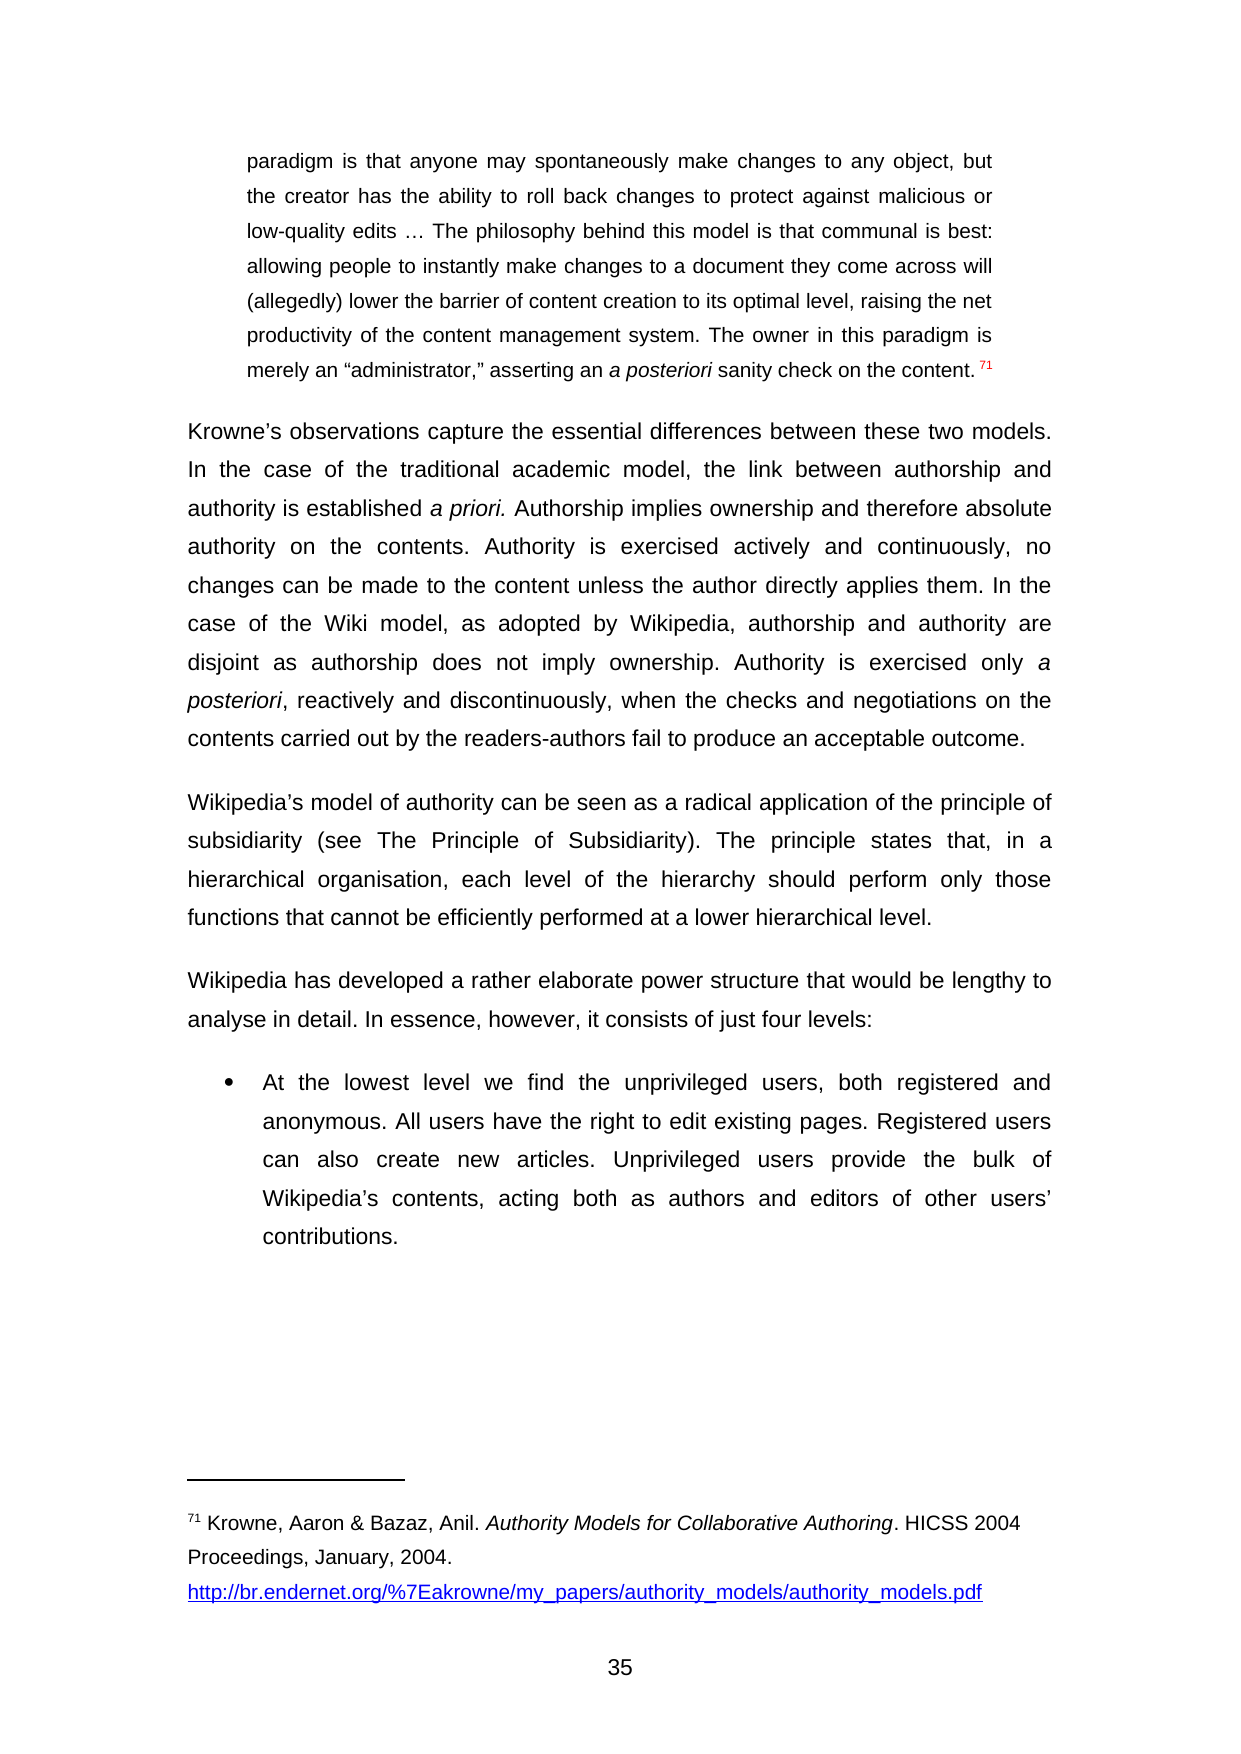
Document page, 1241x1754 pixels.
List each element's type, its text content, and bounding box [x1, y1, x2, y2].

text Krowne, Aaron & Bazaz, Anil. Authority Models for Collaborative Authoring. HICSS 2004 Proceedings, January, 2004. http://br.endernet.org/%7Eakrowne/my_papers/authority_models/authority_models.pdf [187, 1511, 1053, 1604]
text Wikipedia has developed a rather elaborate power structure that would be lengthy to analyse in detail. In essence, however, it consists of just four levels: [187, 968, 1053, 1032]
text Wikipedia’s model of authority can be seen as a radical application of the principle of subsidiarity (see The Principle of Subsidiarity). The principle states that, in a hierarchical organisation, each level of the hierarchy should perform only those functions that cannot be efficiently performed at a lower hierarchical level. [187, 789, 1053, 930]
list At the lowest level we find the unprivileged users, both registered and anonymous. All users have the right to edit existing pages. Registered users can also create new articles. Unprivileged users provide the bulk of Wikipedia’s contents, acting both as authors and editors of other users’ contributions. [225, 1070, 1053, 1249]
text Krowne’s observations capture the essential differences between these two models. In the case of the traditional academic model, the link between authorship and authority is established a priori. Authorship implies ownership and therefore absolute authority on the contents. Authority is exercised actively and continuously, no changes can be made to the content unless the author directly applies them. In the case of the Wiki model, as adopted by Wikipedia, authorship and authority are disjoint as authorship does not imply ownership. Authority is exercised only a posteriori, reactively and discontinuously, when the checks and negotiations on the contents carried out by the readers-authors fail to produce an acceptable outcome. [187, 418, 1053, 752]
text paradigm is that anyone may spontaneously make changes to any object, but the creator has the ability to roll back changes to protect against malicious or low-quality edits … The philosophy behind this model is that communal is best: allowing people to instantly make changes to a document they come across will (allegedly) lower the barrier of content creation to its optimal level, raising the net productivity of the content management system. The owner in this paradigm is merely an “administrator,” asserting an a posteriori sanity check on the content. [247, 150, 993, 382]
